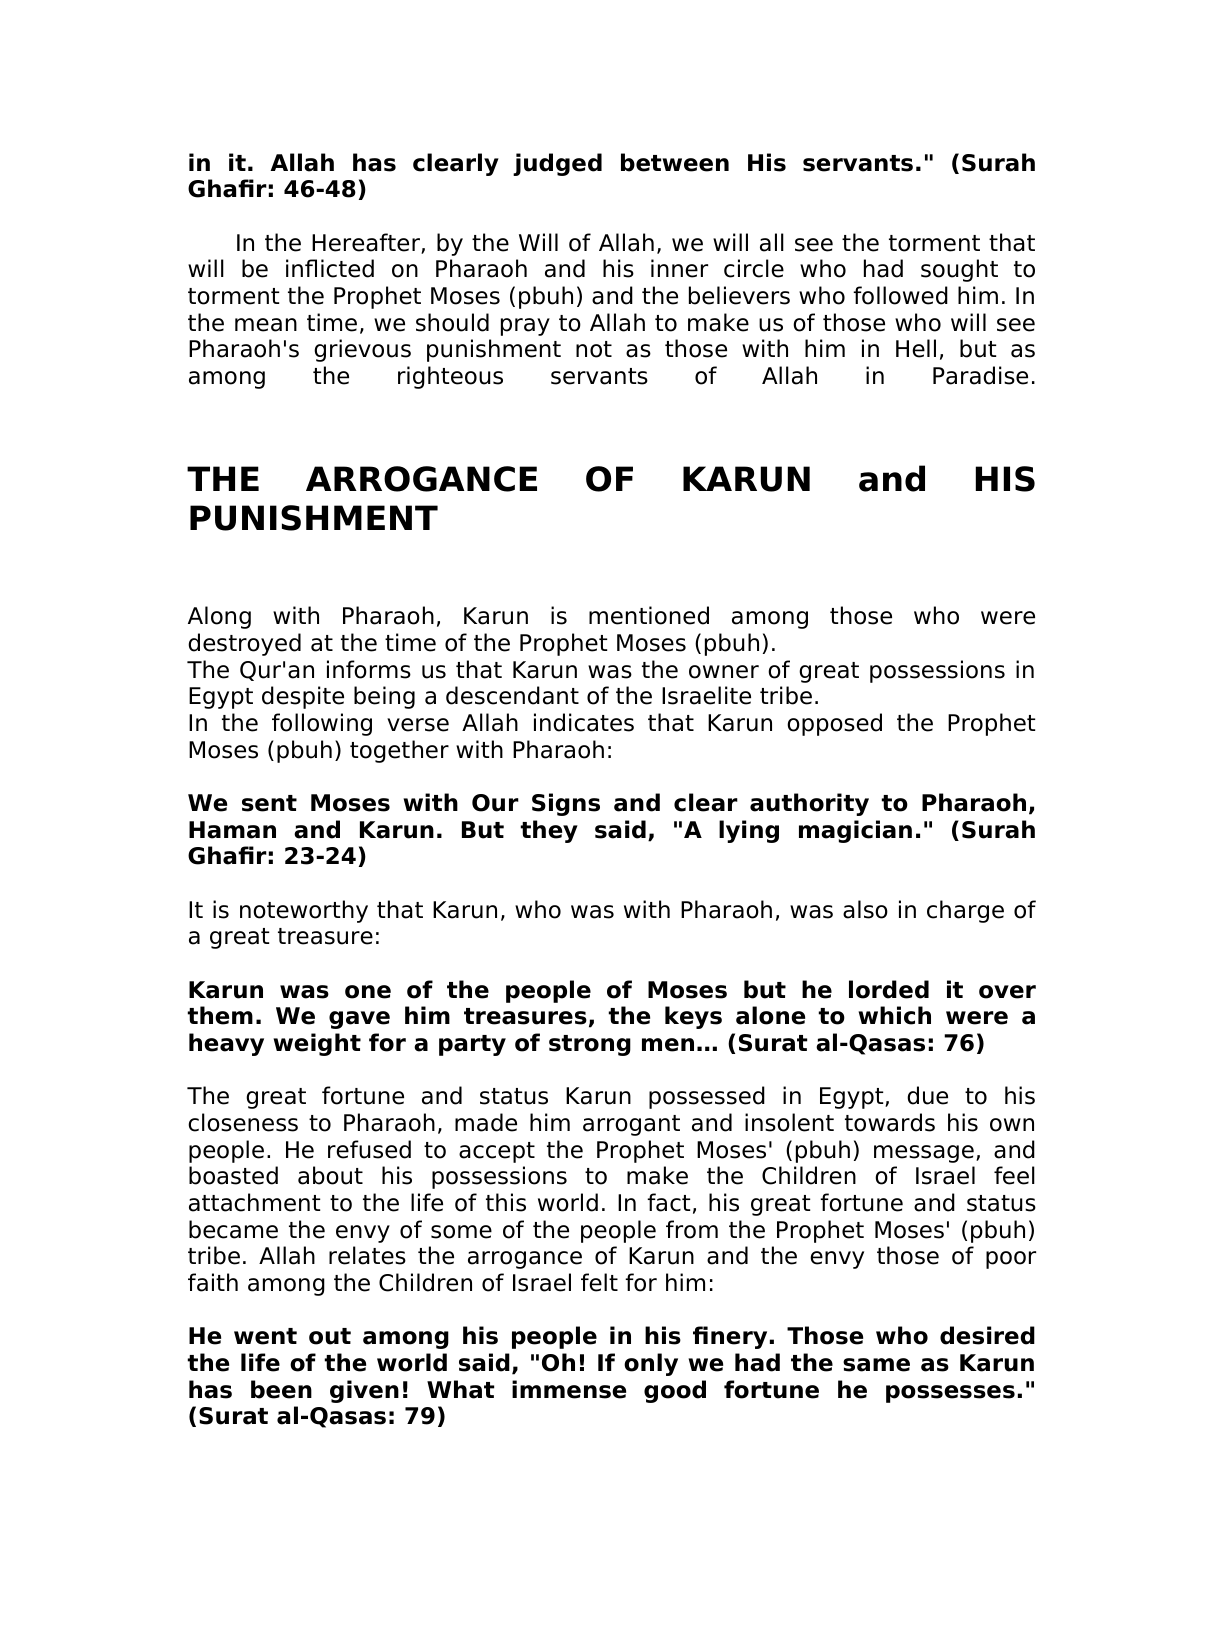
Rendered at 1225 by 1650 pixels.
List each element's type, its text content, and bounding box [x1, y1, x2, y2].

text In the following verse Allah indicates that Karun opposed the Prophet Moses (pbuh) together with Pharaoh: [187, 710, 1037, 763]
text It is noteworthy that Karun, who was with Pharaoh, was also in charge of a great treasure: [187, 897, 1037, 950]
text Along with Pharaoh, Karun is mentioned among those who were destroyed at the time of the Prophet Moses (pbuh). [187, 603, 1037, 657]
text The great fortune and status Karun possessed in Egypt, due to his closeness to Pharaoh, made him arrogant and insolent towards his own people. He refused to accept the Prophet Moses' (pbuh) message, and boasted about his possessions to make the Children of Israel feel attachment to the life of this world. In fact, his great fortune and status became the envy of some of the people from the Prophet Moses' (pbuh) tribe. Allah relates the arrogance of Karun and the envy those of poor faith among the Children of Israel felt for him: [187, 1083, 1037, 1297]
text in it. Allah has clearly judged between His servants." (Surah Ghafir: 46-48) [187, 150, 1037, 203]
text We sent Moses with Our Signs and clear authority to Pharaoh, Haman and Karun. But they said, "A lying magician." (Surah Ghafir: 23-24) [187, 790, 1037, 870]
text THE ARROGANCE OF KARUN and HIS PUNISHMENT [187, 460, 1037, 538]
text In the Hereafter, by the Will of Allah, we will all see the torment that will be inflicted on Pharaoh and his inner circle who had sought to torment the Prophet Moses (pbuh) and the believers who followed him. In the mean time, we should pray to Allah to make us of those who will see Pharaoh's grievous punishment not as those with him in Hell, but as among the righteous servants of Allah in Paradise. [187, 230, 1037, 417]
text Karun was one of the people of Moses but he lorded it over them. We gave him treasures, the keys alone to which were a heavy weight for a party of strong men… (Surat al-Qasas: 76) [187, 977, 1037, 1057]
text He went out among his people in his finery. Those who desired the life of the world said, "Oh! If only we had the same as Karun has been given! What immense good fortune he possesses." (Surat al-Qasas: 79) [187, 1323, 1037, 1430]
text The Qur'an informs us that Karun was the owner of great possessions in Egypt despite being a descendant of the Israelite tribe. [187, 657, 1037, 710]
